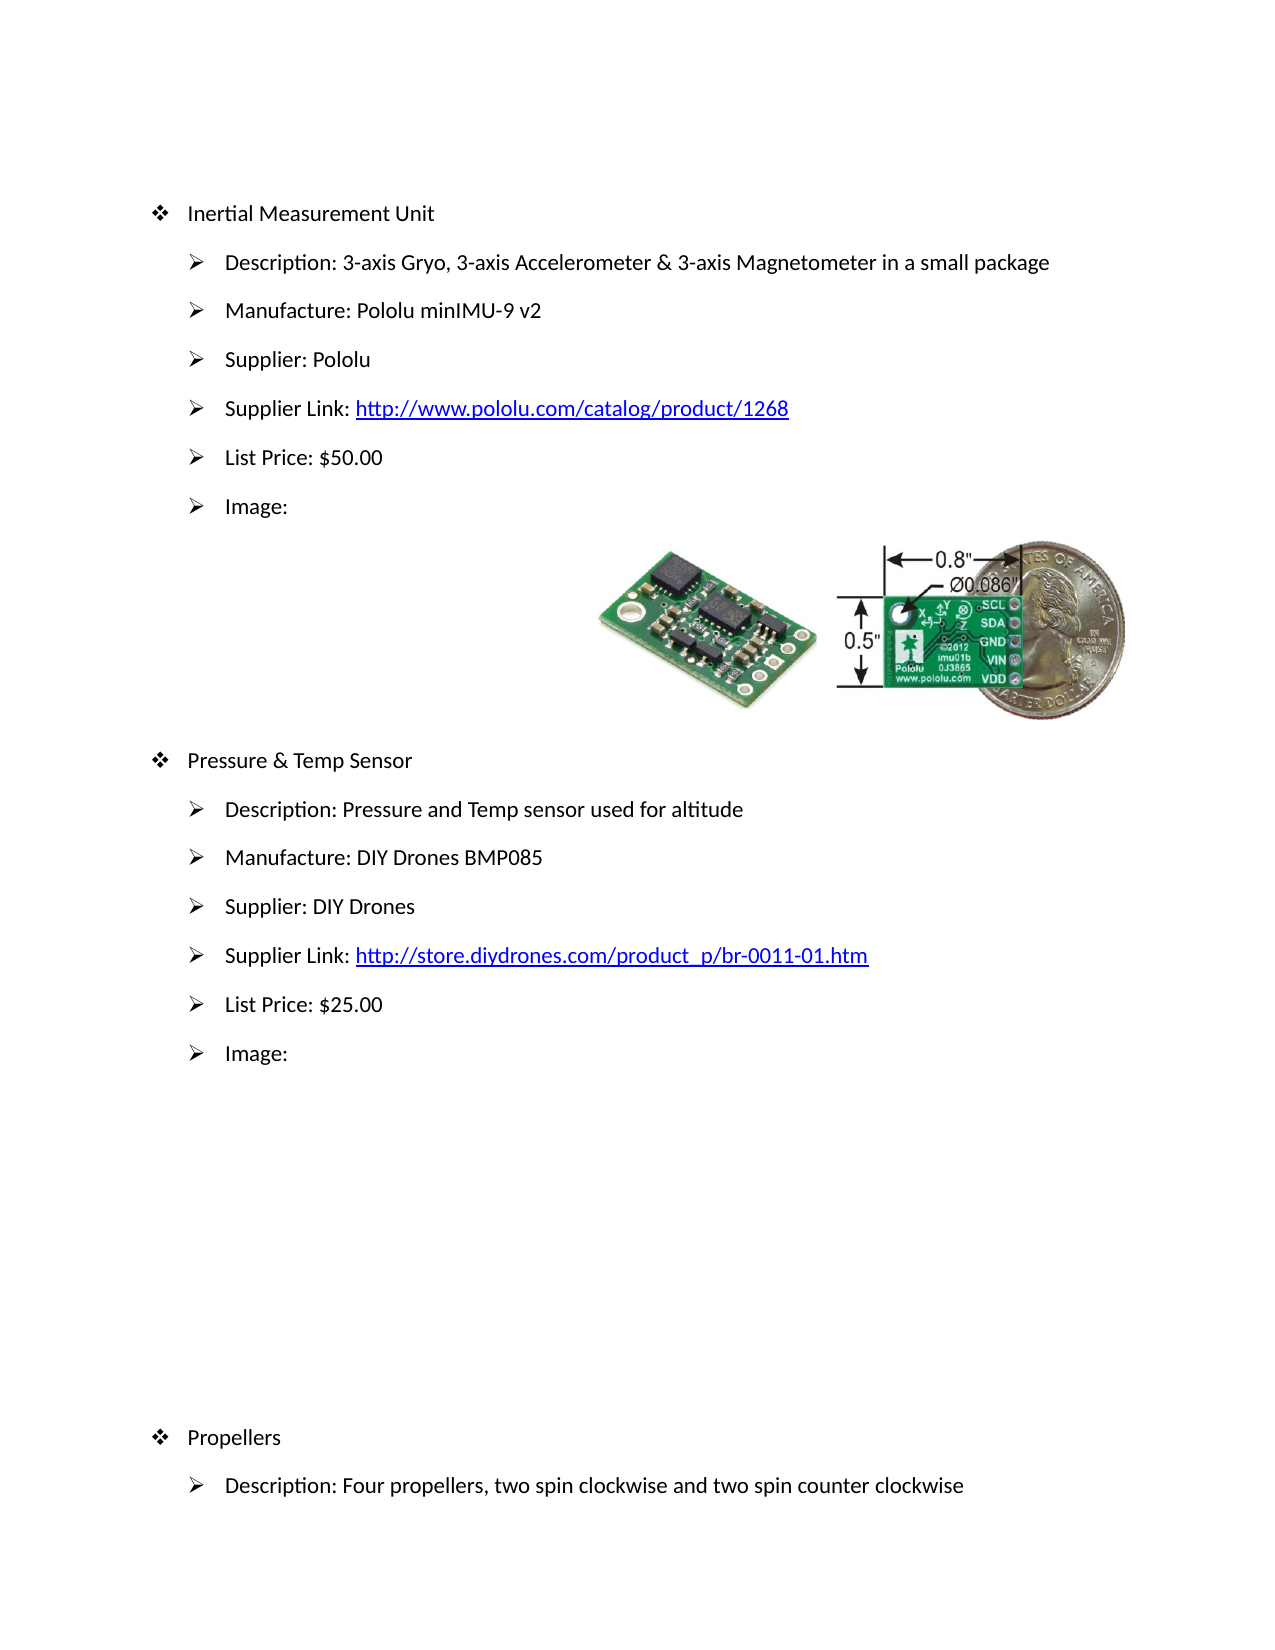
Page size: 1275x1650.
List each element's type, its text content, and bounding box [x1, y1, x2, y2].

list Description: Pressure and Temp sensor used for altitude [187, 795, 1125, 823]
list Inertial Measurement Unit [150, 199, 1125, 227]
list List Price: $50.00 [187, 443, 1125, 471]
list Image: [187, 1039, 1125, 1067]
list List Price: $25.00 [187, 990, 1125, 1018]
list Image: [187, 492, 1125, 520]
list Manufacture: DIY Drones BMP085 [187, 843, 1125, 872]
picture [836, 540, 1125, 720]
list Supplier Link: http://www.pololu.com/catalog/product/1268 [187, 394, 1125, 422]
list Description: Four propellers, two spin clockwise and two spin counter clockwise [187, 1472, 1125, 1500]
list Supplier: Pololu [187, 345, 1125, 373]
picture [588, 542, 832, 720]
list Supplier Link: http://store.diydrones.com/product_p/br-0011-01.htm [187, 941, 1125, 969]
list Supplier: DIY Drones [187, 892, 1125, 920]
list Description: 3-axis Gryo, 3-axis Accelerometer & 3-axis Magnetometer in a small package [187, 248, 1125, 276]
list Propellers [150, 1423, 1125, 1451]
list Pressure & Temp Sensor [150, 746, 1125, 774]
list Manufacture: Pololu minIMU-9 v2 [187, 297, 1125, 324]
